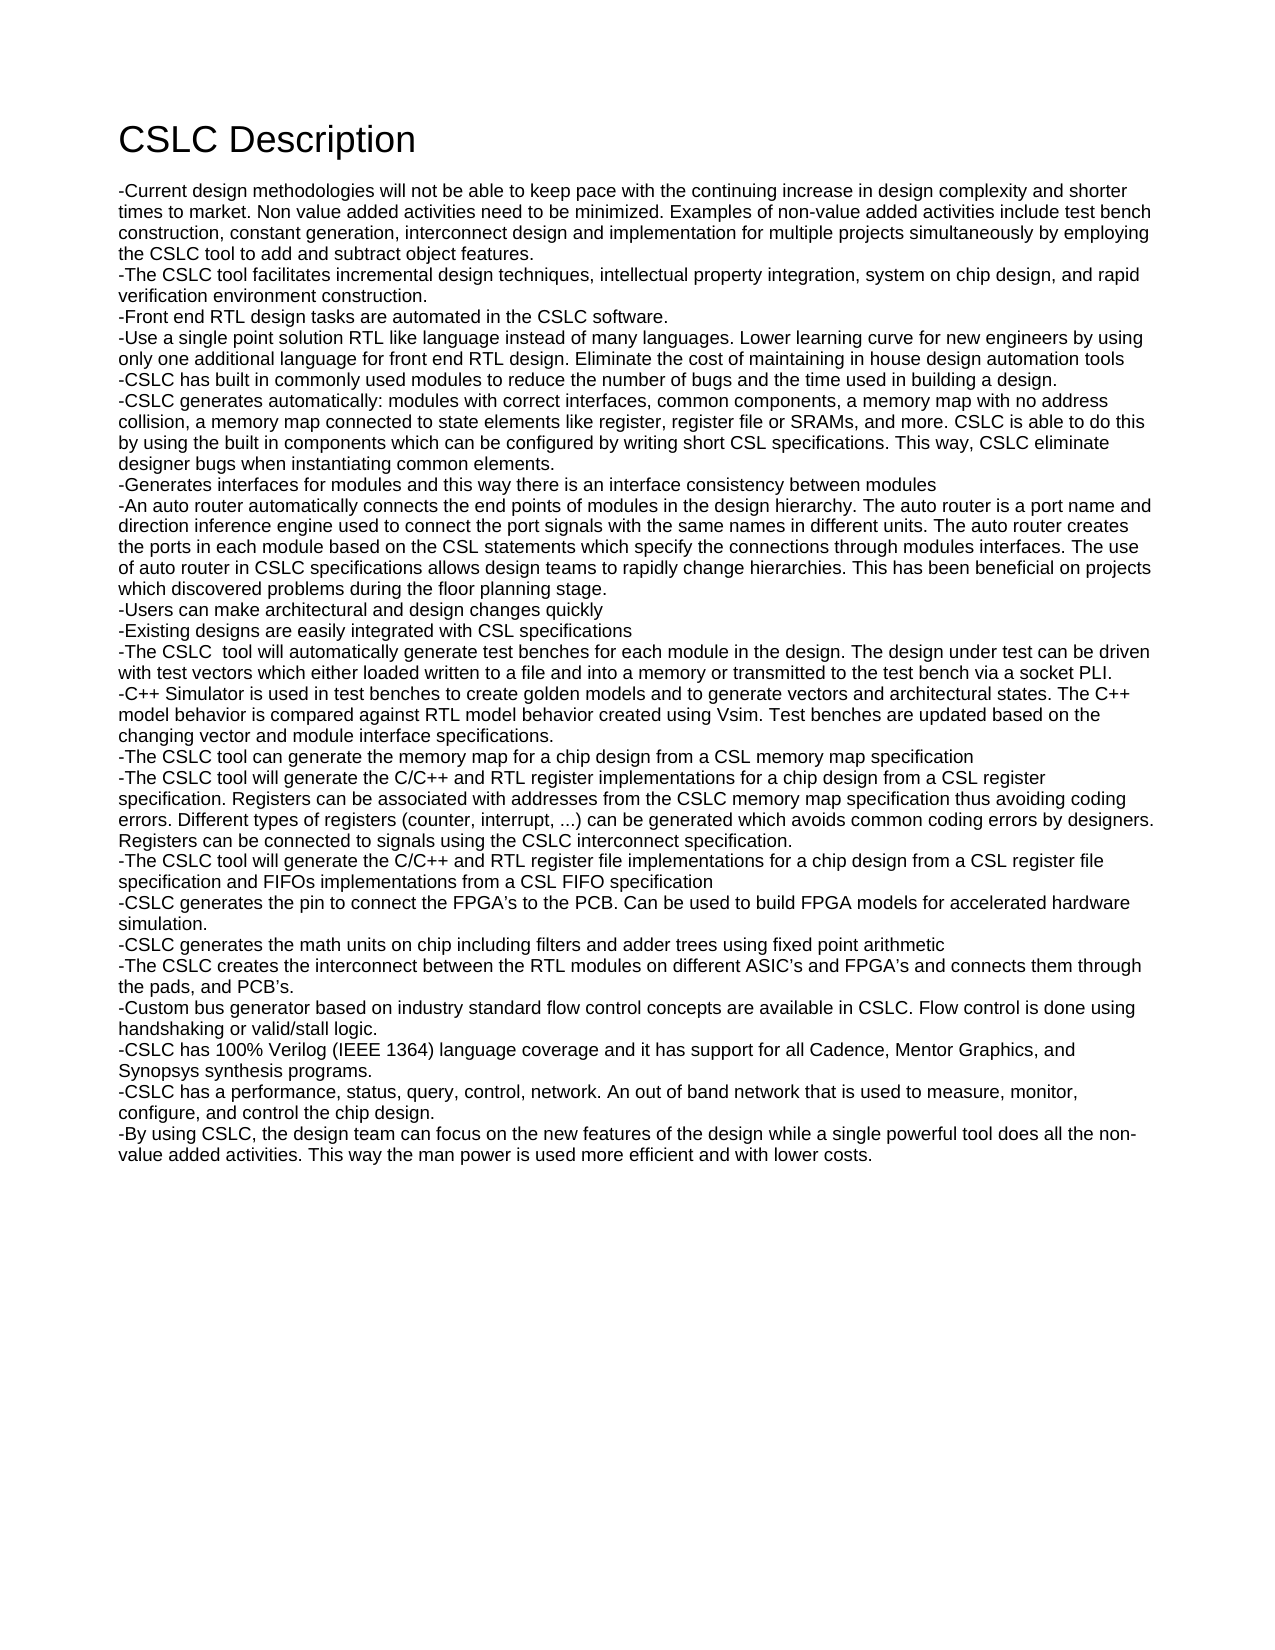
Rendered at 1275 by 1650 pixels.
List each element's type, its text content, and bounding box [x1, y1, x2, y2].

text -CSLC has 100% Verilog (IEEE 1364) language coverage and it has support for all Cadence, Mentor Graphics, and Synopsys synthesis programs. [118, 1039, 1157, 1081]
text with test vectors which either loaded written to a file and into a memory or transmitted to the test bench via a socket PLI. [118, 662, 1157, 683]
text -The CSLC tool will generate the C/C++ and RTL register implementations for a chip design from a CSL register specification. Registers can be associated with addresses from the CSLC memory map specification thus avoiding coding [118, 767, 1157, 809]
text -Users can make architectural and design changes quickly [118, 600, 1157, 621]
text errors. Different types of registers (counter, interrupt, ...) can be generated which avoids common coding errors by designers. [118, 809, 1157, 830]
text -An auto router automatically connects the end points of modules in the design hierarchy. The auto router is a port name and direction inference engine used to connect the port signals with the same names in different units. The auto router creates the ports in each module based on the CSL statements which specify the connections through modules interfaces. The use of auto router in CSLC specifications allows design teams to rapidly change hierarchies. This has been beneficial on projects which discovered problems during the floor planning stage. [118, 495, 1157, 600]
text -Existing designs are easily integrated with CSL specifications [118, 621, 1157, 642]
text Registers can be connected to signals using the CSLC interconnect specification. [118, 830, 1157, 851]
text -The CSLC tool will generate the C/C++ and RTL register file implementations for a chip design from a CSL register file specification and FIFOs implementations from a CSL FIFO specification [118, 851, 1157, 893]
text -By using CSLC, the design team can focus on the new features of the design while a single powerful tool does all the non-value added activities. This way the man power is used more efficient and with lower costs. [118, 1123, 1157, 1165]
text -CSLC generates the pin to connect the FPGA’s to the PCB. Can be used to build FPGA models for accelerated hardware simulation. [118, 893, 1157, 935]
text -Front end RTL design tasks are automated in the CSLC software. [118, 307, 1157, 327]
text -Generates interfaces for modules and this way there is an interface consistency between modules [118, 474, 1157, 495]
text -CSLC generates automatically: modules with correct interfaces, common components, a memory map with no address collision, a memory map connected to state elements like register, register file or SRAMs, and more. CSLC is able to do this by using the built in components which can be configured by writing short CSL specifications. This way, CSLC eliminate designer bugs when instantiating common elements. [118, 390, 1157, 474]
text -CSLC has built in commonly used modules to reduce the number of bugs and the time used in building a design. [118, 369, 1157, 390]
text -The CSLC creates the interconnect between the RTL modules on different ASIC’s and FPGA’s and connects them through the pads, and PCB’s. [118, 956, 1157, 997]
text -C++ Simulator is used in test benches to create golden models and to generate vectors and architectural states. The C++ model behavior is compared against RTL model behavior created using Vsim. Test benches are updated based on the changing vector and module interface specifications. [118, 683, 1157, 746]
text -Current design methodologies will not be able to keep pace with the continuing increase in design complexity and shorter times to market. Non value added activities need to be minimized. Examples of non-value added activities include test bench construction, constant generation, interconnect design and implementation for multiple projects simultaneously by employing the CSLC tool to add and subtract object features. [118, 181, 1157, 265]
text -The CSLC tool facilitates incremental design techniques, intellectual property integration, system on chip design, and rapid verification environment construction. [118, 265, 1157, 307]
text -Use a single point solution RTL like language instead of many languages. Lower learning curve for new engineers by using only one additional language for front end RTL design. Eliminate the cost of maintaining in house design automation tools [118, 327, 1157, 369]
text -CSLC generates the math units on chip including filters and adder trees using fixed point arithmetic [118, 935, 1157, 956]
text -The CSLC tool can generate the memory map for a chip design from a CSL memory map specification [118, 746, 1157, 767]
text -CSLC has a performance, status, query, control, network. An out of band network that is used to measure, monitor, configure, and control the chip design. [118, 1081, 1157, 1123]
text -The CSLC tool will automatically generate test benches for each module in the design. The design under test can be driven [118, 642, 1157, 662]
text CSLC Description [118, 118, 1157, 160]
text -Custom bus generator based on industry standard flow control concepts are available in CSLC. Flow control is done using handshaking or valid/stall logic. [118, 997, 1157, 1039]
